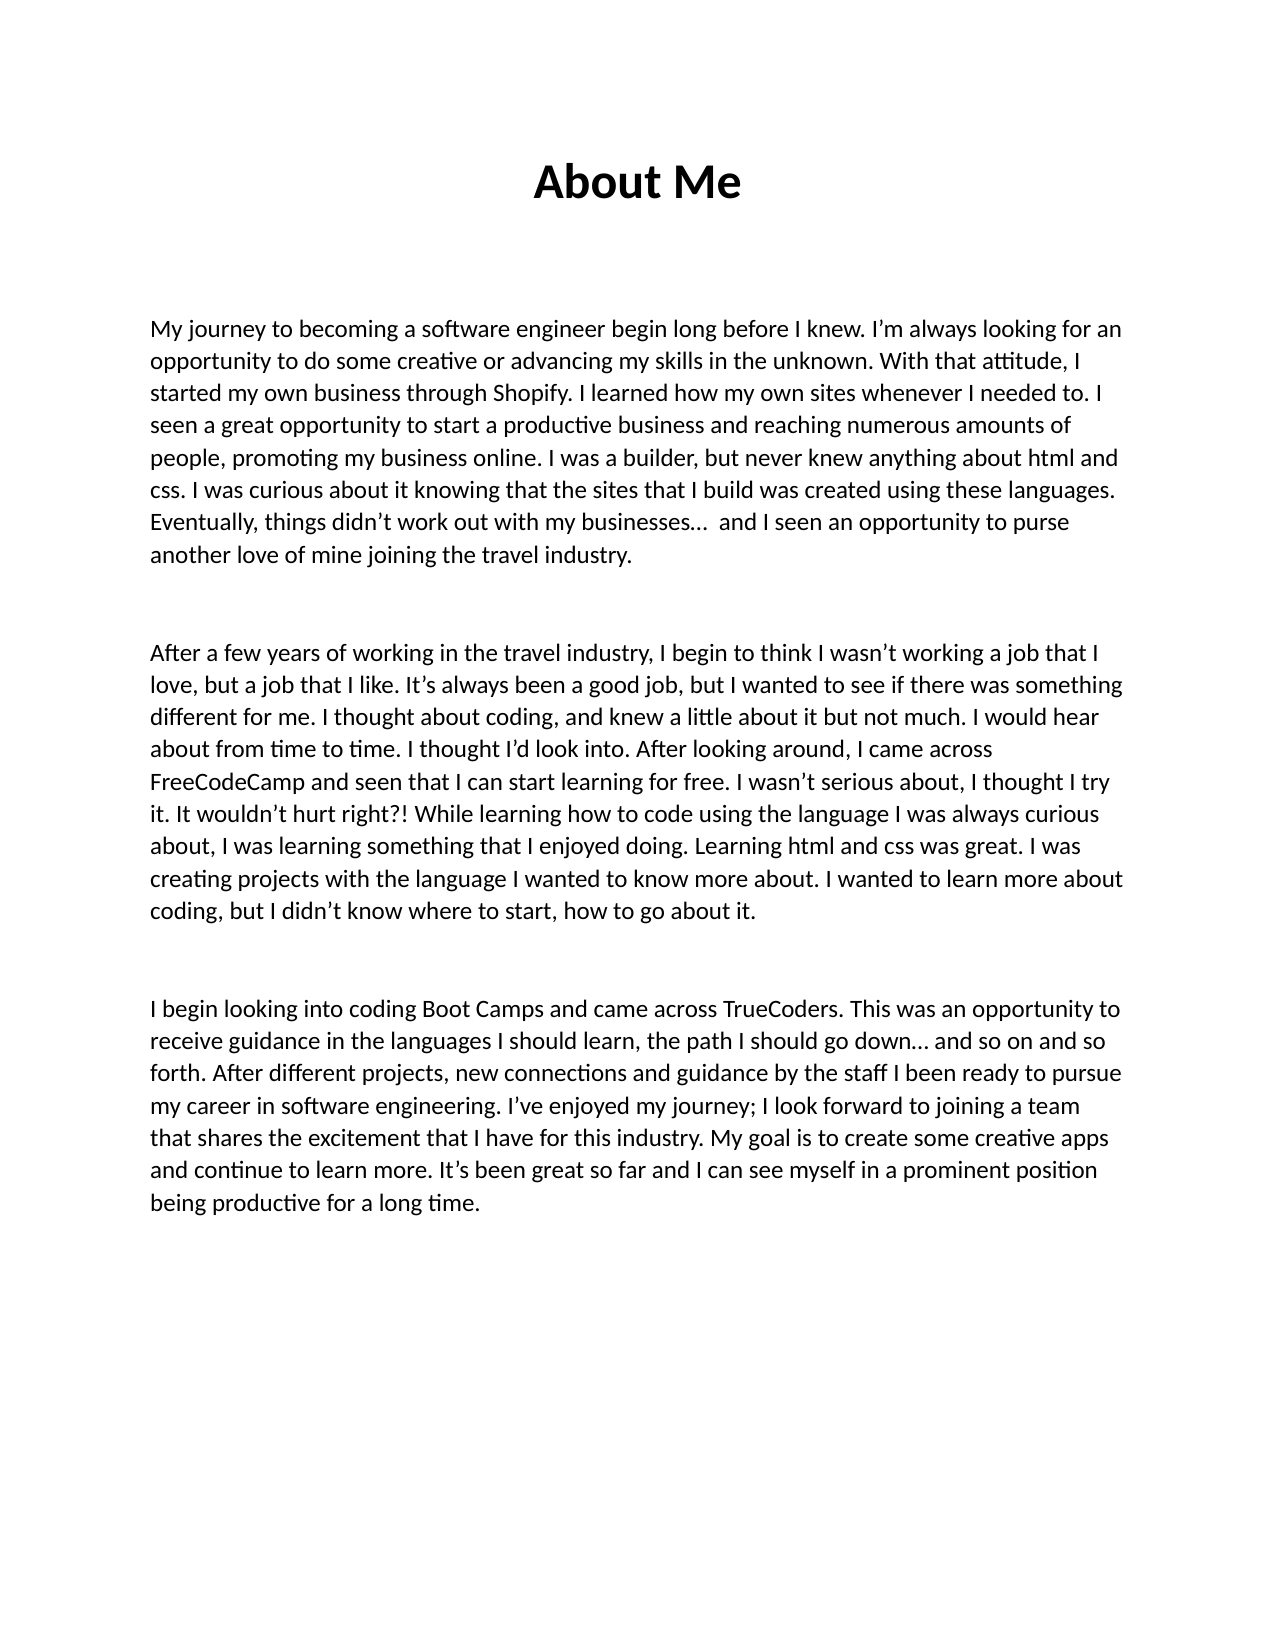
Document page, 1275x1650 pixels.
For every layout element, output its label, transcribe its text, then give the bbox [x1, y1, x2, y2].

text My journey to becoming a software engineer begin long before I knew. I’m always looking for an opportunity to do some creative or advancing my skills in the unknown. With that attitude, I started my own business through Shopify. I learned how my own sites whenever I needed to. I seen a great opportunity to start a productive business and reaching numerous amounts of people, promoting my business online. I was a builder, but never knew anything about html and css. I was curious about it knowing that the sites that I build was created using these languages. Eventually, things didn’t work out with my businesses… and I seen an opportunity to purse another love of mine joining the travel industry. [150, 313, 1125, 569]
text After a few years of working in the travel industry, I begin to think I wasn’t working a job that I love, but a job that I like. It’s always been a good job, but I wanted to see if there was something different for me. I thought about coding, and knew a little about it but not much. I would hear about from time to time. I thought I’d look into. After looking around, I came across FreeCodeCamp and seen that I can start learning for free. I wasn’t serious about, I thought I try it. It wouldn’t hurt right?! While learning how to code using the language I was always curious about, I was learning something that I enjoyed doing. Learning html and css was great. I was creating projects with the language I wanted to know more about. I wanted to learn more about coding, but I didn’t know where to start, how to go about it. [150, 637, 1125, 926]
text About Me [150, 150, 1125, 211]
text I begin looking into coding Boot Camps and came across TrueCoders. This was an opportunity to receive guidance in the languages I should learn, the path I should go down… and so on and so forth. After different projects, new connections and guidance by the staff I been ready to pursue my career in software engineering. I’ve enjoyed my journey; I look forward to joining a team that shares the excitement that I have for this industry. My goal is to create some creative apps and continue to learn more. It’s been great so far and I can see myself in a prominent position being productive for a long time. [150, 993, 1125, 1217]
